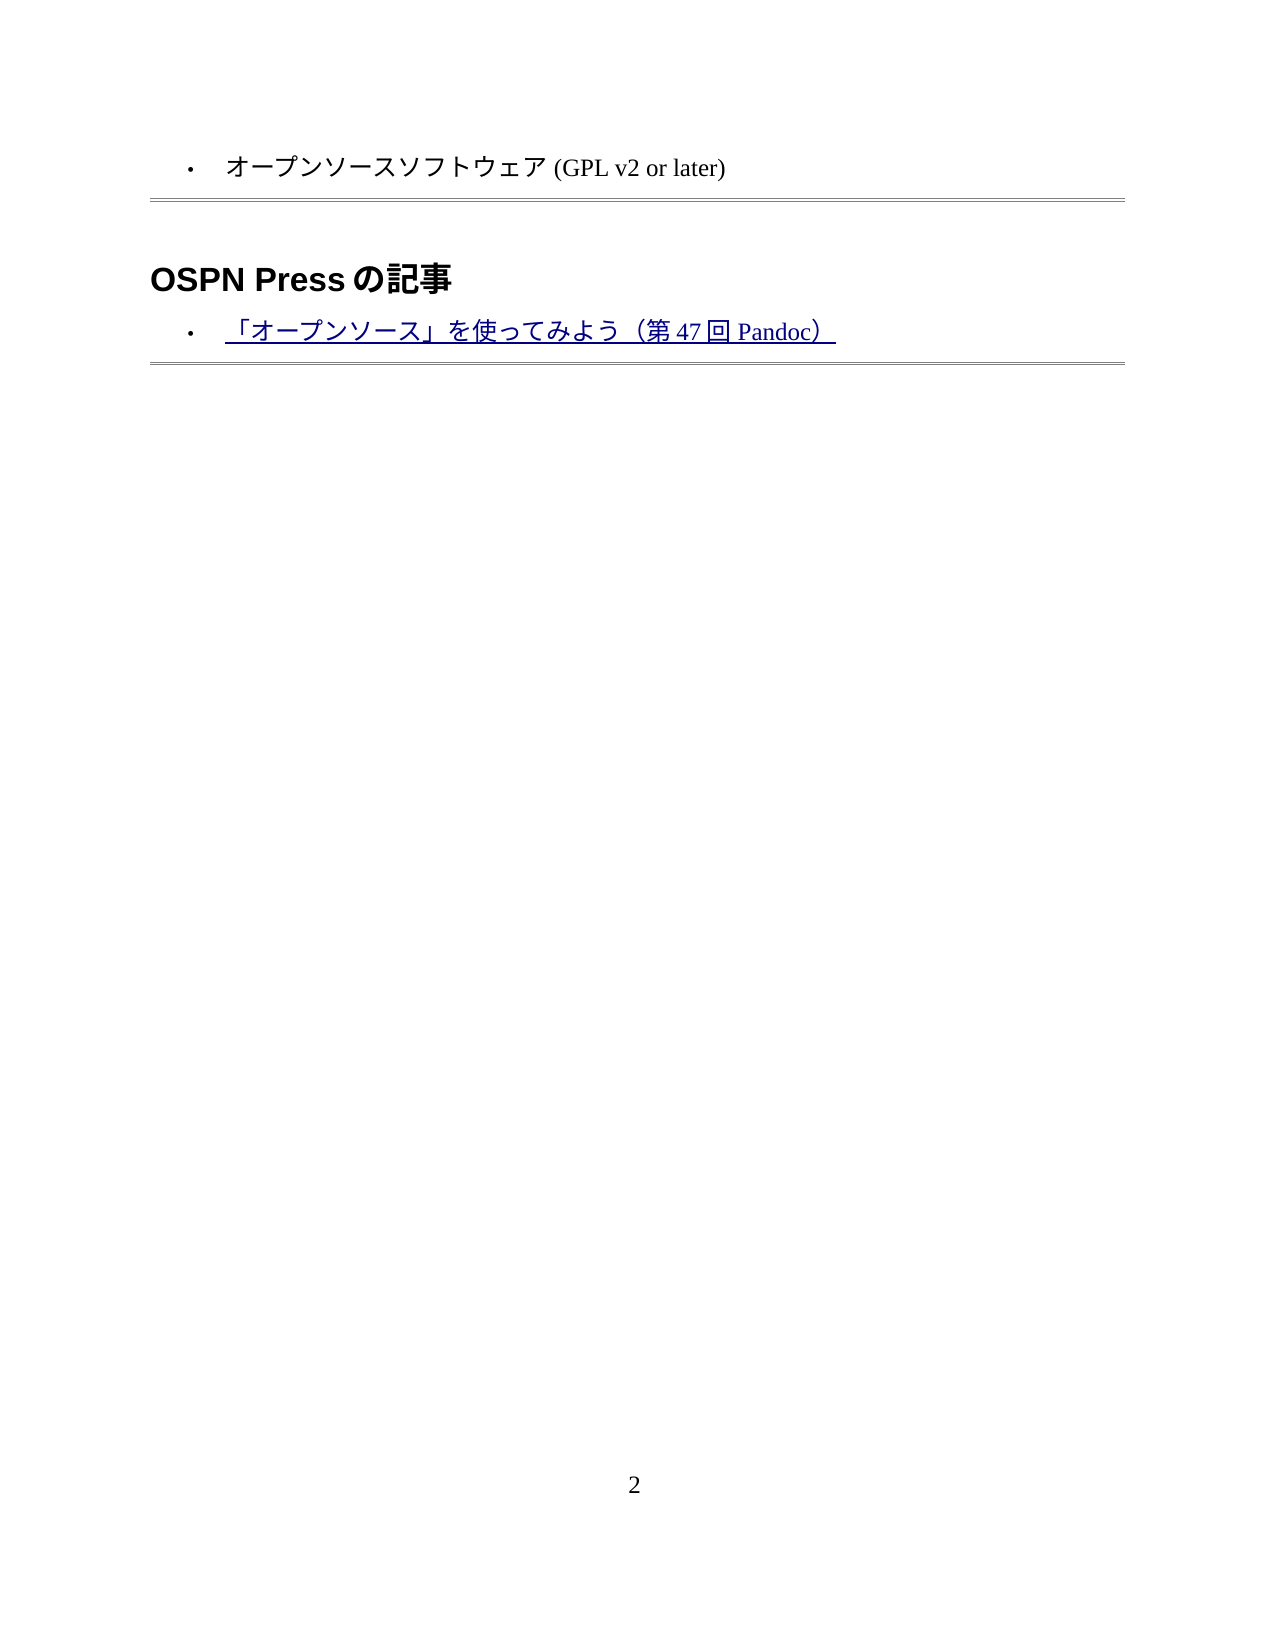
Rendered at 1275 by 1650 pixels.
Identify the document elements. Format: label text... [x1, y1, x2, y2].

subtitle OSPN Pressの記事 [150, 255, 1125, 301]
list オープンソースソフトウェア (GPL v2 or later) [187, 150, 1125, 184]
list 「オープンソース」を使ってみよう（第47回 Pandoc） [187, 313, 1125, 347]
